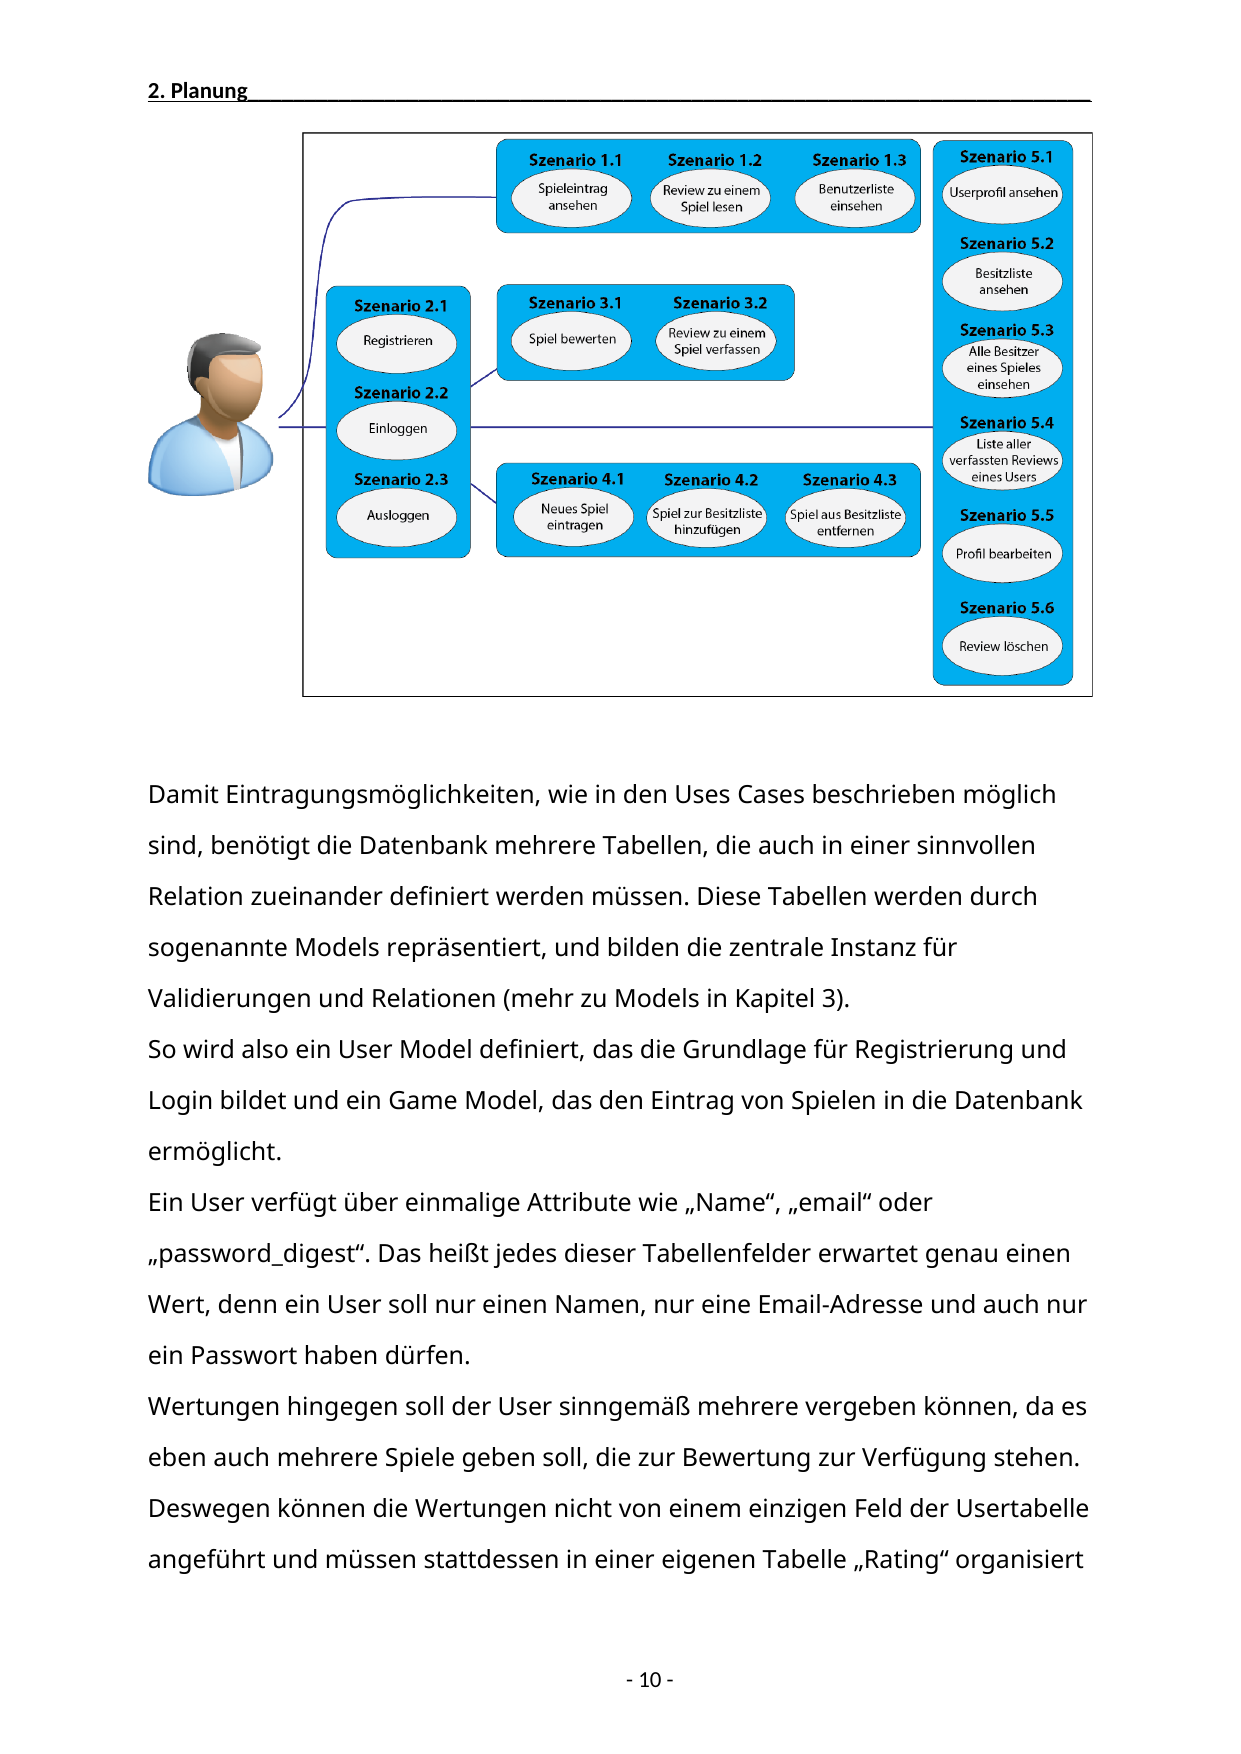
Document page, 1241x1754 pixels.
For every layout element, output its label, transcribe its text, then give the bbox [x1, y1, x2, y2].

text Damit Eintragungsmöglichkeiten, wie in den Uses Cases beschrieben möglich sind, benötigt die Datenbank mehrere Tabellen, die auch in einer sinnvollen Relation zueinander definiert werden müssen. Diese Tabellen werden durch sogenannte Models repräsentiert, und bilden die zentrale Instanz für Validierungen und Relationen (mehr zu Models in Kapitel 3). [148, 776, 1093, 1014]
text Wertungen hingegen soll der User sinngemäß mehrere vergeben können, da es eben auch mehrere Spiele geben soll, die zur Bewertung zur Verfügung stehen. Deswegen können die Wertungen nicht von einem einzigen Feld der Usertabelle angeführt und müssen stattdessen in einer eigenen Tabelle „Rating“ organisiert [148, 1389, 1093, 1576]
picture [147, 132, 1093, 697]
text So wird also ein User Model definiert, das die Grundlage für Registrierung und Login bildet und ein Game Model, das den Eintrag von Spielen in die Datenbank ermöglicht. [148, 1032, 1093, 1168]
text Ein User verfügt über einmalige Attribute wie „Name“, „email“ oder „password_digest“. Das heißt jedes dieser Tabellenfelder erwartet genau einen Wert, denn ein User soll nur einen Namen, nur eine Email-Adresse und auch nur ein Passwort haben dürfen. [148, 1185, 1093, 1372]
